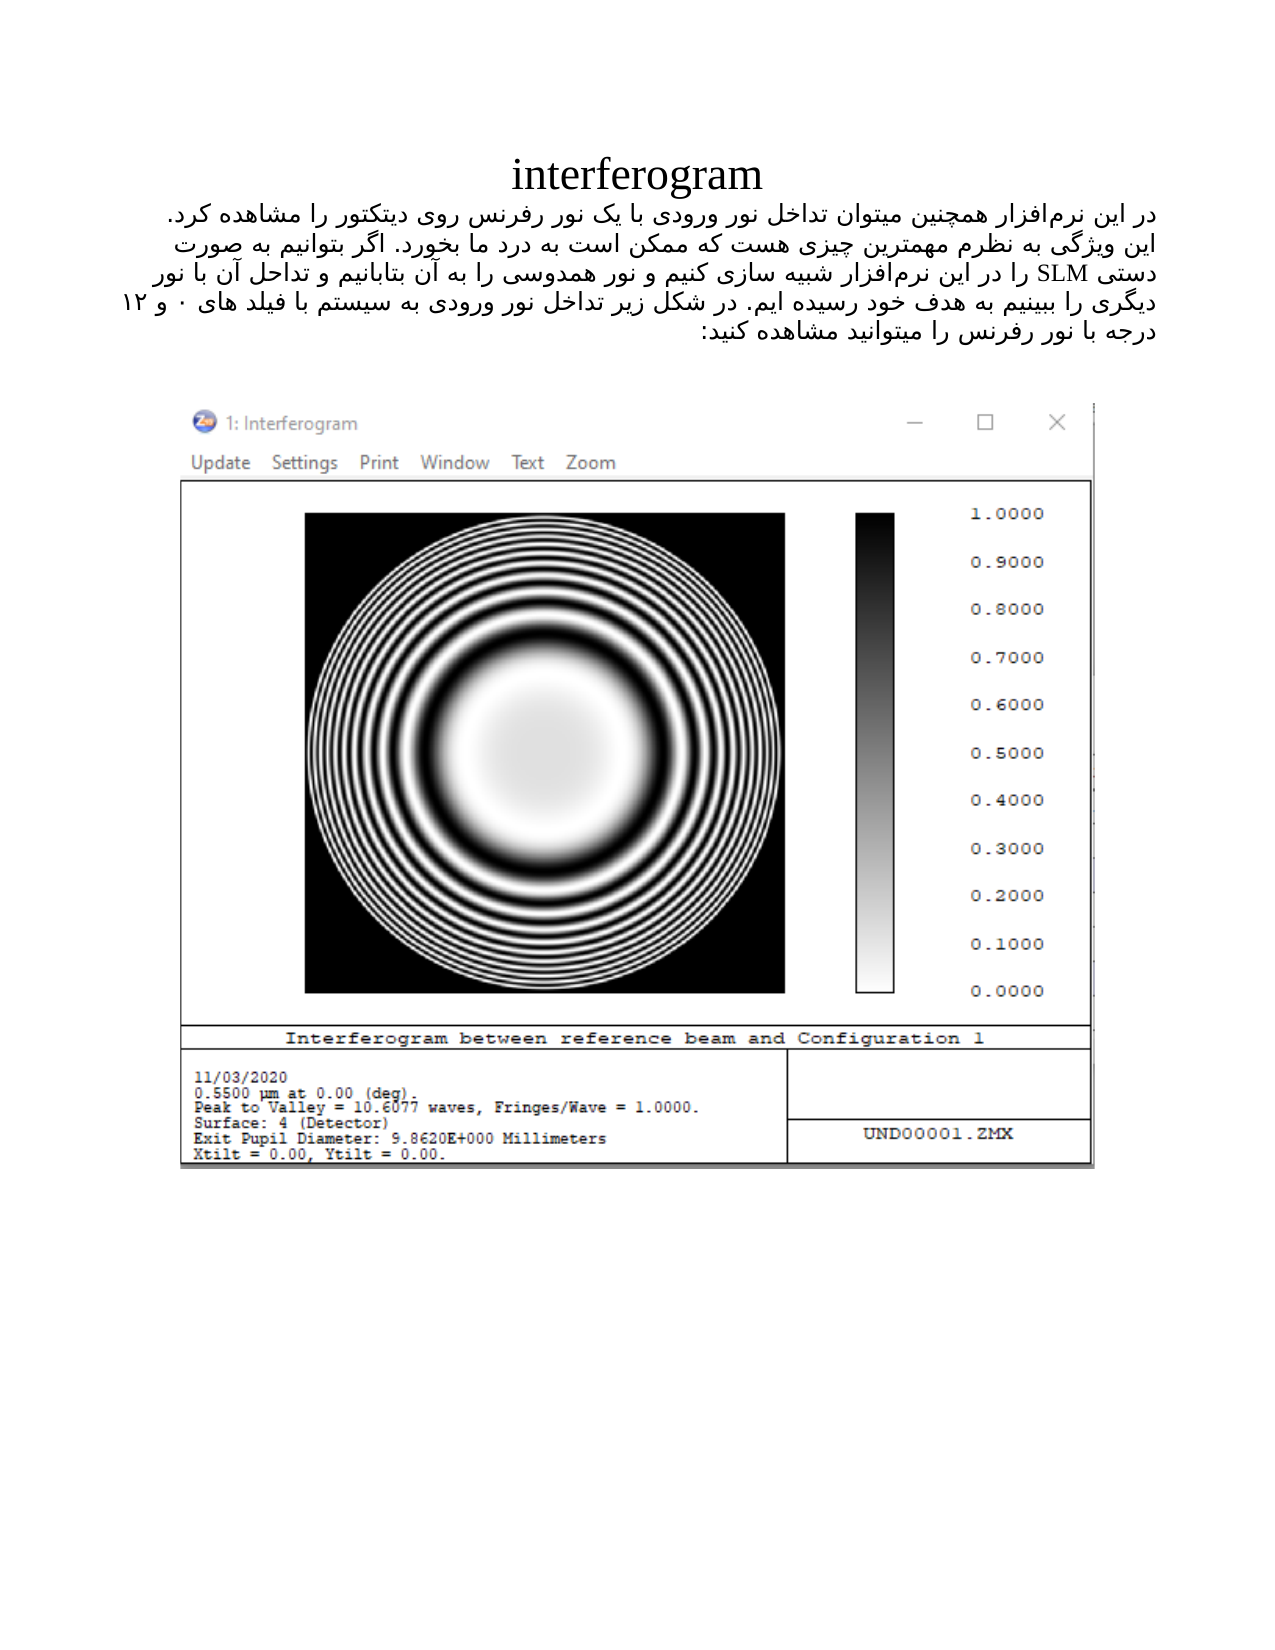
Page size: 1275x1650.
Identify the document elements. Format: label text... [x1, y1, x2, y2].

text این ویژگی به نظرم مهمترین چیزی هست که ممکن است به درد ما بخورد. اگر بتوانیم به صورت دستی SLM را در این نرم‌افزار شبیه سازی کنیم و نور همدوسی را به آن بتابانیم و تداحل آن با نور دیگری را ببینیم به هدف خود رسیده ایم. در شکل زیر تداخل نور ورودی به سیستم با فیلد های ۰ و ۱۲ درجه با نور رفرنس را میتوانید مشاهده کنید: [118, 229, 1157, 346]
text در این نرم‌افزار همچنین میتوان تداخل نور ورودی با یک نور رفرنس روی دیتکتور را مشاهده کرد. [118, 199, 1157, 229]
text interferogram [118, 147, 1157, 199]
picture [180, 403, 1095, 1169]
